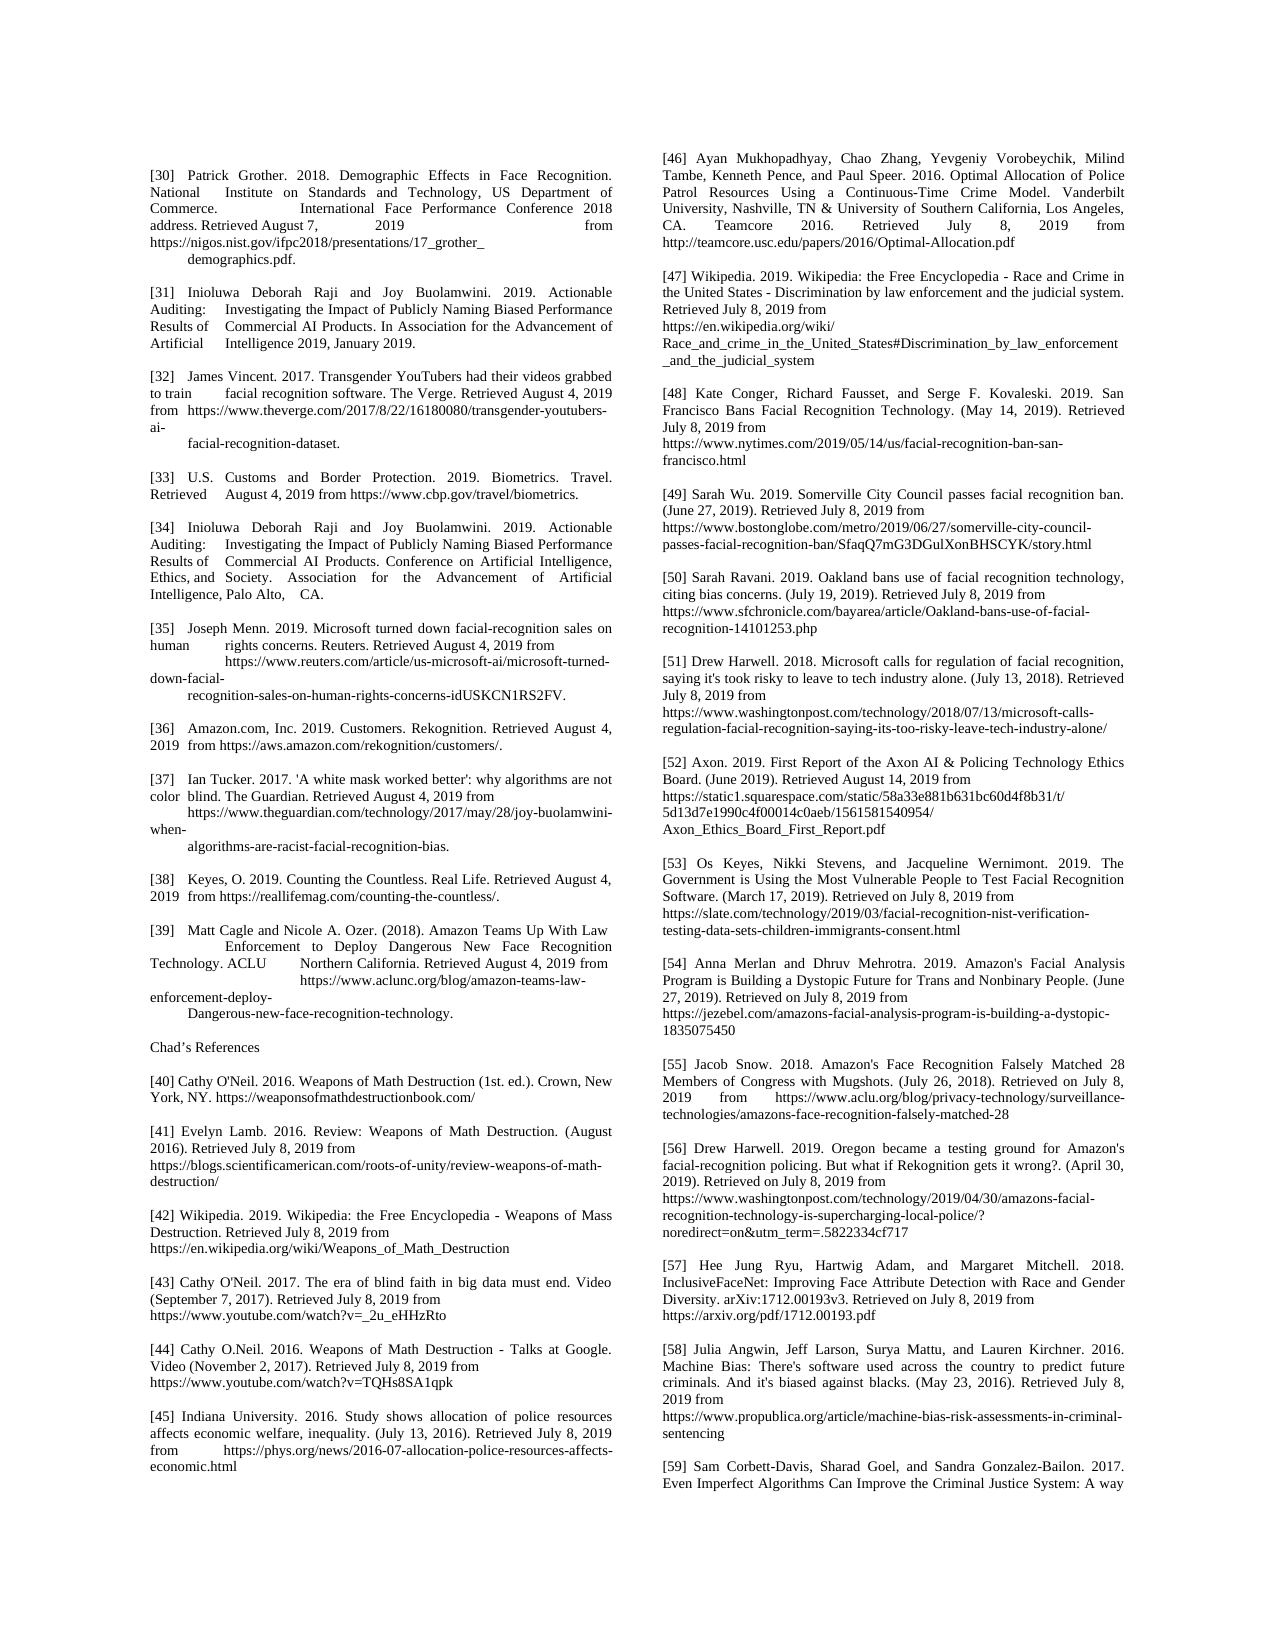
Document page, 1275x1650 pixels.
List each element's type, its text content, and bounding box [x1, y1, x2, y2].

text https://www.youtube.com/watch?v=TQHs8SA1qpk [150, 1374, 613, 1391]
text [54] Anna Merlan and Dhruv Mehrotra. 2019. Amazon's Facial Analysis Program is Building a Dystopic Future for Trans and Nonbinary People. (June 27, 2019). Retrieved on July 8, 2019 from [662, 955, 1125, 1005]
text Dangerous-new-face-recognition-technology. [150, 1005, 613, 1022]
text https://blogs.scientificamerican.com/roots-of-unity/review-weapons-of-math-destruction/ [150, 1156, 613, 1190]
text [36] Amazon.com, Inc. 2019. Customers. Rekognition. Retrieved August 4, 2019 from https://aws.amazon.com/rekognition/customers/. [150, 720, 613, 754]
text https://www.bostonglobe.com/metro/2019/06/27/somerville-city-council-passes-facial-recognition-ban/SfaqQ7mG3DGulXonBHSCYK/story.html [662, 519, 1125, 552]
text [31] Inioluwa Deborah Raji and Joy Buolamwini. 2019. Actionable Auditing: Investigating the Impact of Publicly Naming Biased Performance Results of Commercial AI Products. In Association for the Advancement of Artificial Intelligence 2019, January 2019. [150, 284, 613, 351]
text [40] Cathy O'Neil. 2016. Weapons of Math Destruction (1st. ed.). Crown, New York, NY. https://weaponsofmathdestructionbook.com/ [150, 1072, 613, 1106]
text algorithms-are-racist-facial-recognition-bias. [150, 838, 613, 854]
text https://static1.squarespace.com/static/58a33e881b631bc60d4f8b31/t/5d13d7e1990c4f00014c0aeb/1561581540954/Axon_Ethics_Board_First_Report.pdf [662, 787, 1125, 838]
text recognition-sales-on-human-rights-concerns-idUSKCN1RS2FV. [150, 687, 613, 703]
text [48] Kate Conger, Richard Fausset, and Serge F. Kovaleski. 2019. San Francisco Bans Facial Recognition Technology. (May 14, 2019). Retrieved July 8, 2019 from [662, 385, 1125, 435]
text [30] Patrick Grother. 2018. Demographic Effects in Face Recognition. National Institute on Standards and Technology, US Department of Commerce. International Face Performance Conference 2018 address. Retrieved August 7, 2019 from https://nigos.nist.gov/ifpc2018/presentations/17_grother_ demographics.pdf. [150, 167, 613, 267]
text https://en.wikipedia.org/wiki/Race_and_crime_in_the_United_States#Discrimination_by_law_enforcement_and_the_judicial_system [662, 318, 1125, 368]
text [38] Keyes, O. 2019. Counting the Countless. Real Life. Retrieved August 4, 2019 from https://reallifemag.com/counting-the-countless/. [150, 871, 613, 905]
text [44] Cathy O.Neil. 2016. Weapons of Math Destruction - Talks at Google. Video (November 2, 2017). Retrieved July 8, 2019 from [150, 1341, 613, 1374]
text [52] Axon. 2019. First Report of the Axon AI & Policing Technology Ethics Board. (June 2019). Retrieved August 14, 2019 from [662, 754, 1125, 787]
text [35] Joseph Menn. 2019. Microsoft turned down facial-recognition sales on human rights concerns. Reuters. Retrieved August 4, 2019 from https://www.reuters.com/article/us-microsoft-ai/microsoft-turned-down-facial- [150, 619, 613, 687]
text [49] Sarah Wu. 2019. Somerville City Council passes facial recognition ban. (June 27, 2019). Retrieved July 8, 2019 from [662, 485, 1125, 519]
text https://www.propublica.org/article/machine-bias-risk-assessments-in-criminal-sentencing [662, 1408, 1125, 1441]
text [51] Drew Harwell. 2018. Microsoft calls for regulation of facial recognition, saying it's took risky to leave to tech industry alone. (July 13, 2018). Retrieved July 8, 2019 from [662, 653, 1125, 703]
text [37] Ian Tucker. 2017. 'A white mask worked better': why algorithms are not color blind. The Guardian. Retrieved August 4, 2019 from https://www.theguardian.com/technology/2017/may/28/joy-buolamwini-when- [150, 771, 613, 838]
text https://en.wikipedia.org/wiki/Weapons_of_Math_Destruction [150, 1240, 613, 1257]
text Chad’s References [150, 1039, 613, 1056]
text [39] Matt Cagle and Nicole A. Ozer. (2018). Amazon Teams Up With Law Enforcement to Deploy Dangerous New Face Recognition Technology. ACLU Northern California. Retrieved August 4, 2019 from https://www.aclunc.org/blog/amazon-teams-law-enforcement-deploy- [150, 921, 613, 1005]
text [57] Hee Jung Ryu, Hartwig Adam, and Margaret Mitchell. 2018. InclusiveFaceNet: Improving Face Attribute Detection with Race and Gender Diversity. arXiv:1712.00193v3. Retrieved on July 8, 2019 from [662, 1257, 1125, 1307]
text https://www.youtube.com/watch?v=_2u_eHHzRto [150, 1307, 613, 1324]
text [50] Sarah Ravani. 2019. Oakland bans use of facial recognition technology, citing bias concerns. (July 19, 2019). Retrieved July 8, 2019 from [662, 569, 1125, 603]
text https://www.sfchronicle.com/bayarea/article/Oakland-bans-use-of-facial-recognition-14101253.php [662, 603, 1125, 636]
text [58] Julia Angwin, Jeff Larson, Surya Mattu, and Lauren Kirchner. 2016. Machine Bias: There's software used across the country to predict future criminals. And it's biased against blacks. (May 23, 2016). Retrieved July 8, 2019 from [662, 1341, 1125, 1408]
text [32] James Vincent. 2017. Transgender YouTubers had their videos grabbed to train facial recognition software. The Verge. Retrieved August 4, 2019 from https://www.theverge.com/2017/8/22/16180080/transgender-youtubers-ai- [150, 368, 613, 435]
text [41] Evelyn Lamb. 2016. Review: Weapons of Math Destruction. (August 2016). Retrieved July 8, 2019 from [150, 1123, 613, 1156]
text [34] Inioluwa Deborah Raji and Joy Buolamwini. 2019. Actionable Auditing: Investigating the Impact of Publicly Naming Biased Performance Results of Commercial AI Products. Conference on Artificial Intelligence, Ethics, and Society. Association for the Advancement of Artificial Intelligence, Palo Alto, CA. [150, 519, 613, 603]
text [56] Drew Harwell. 2019. Oregon became a testing ground for Amazon's facial-recognition policing. But what if Rekognition gets it wrong?. (April 30, 2019). Retrieved on July 8, 2019 from [662, 1139, 1125, 1190]
text [47] Wikipedia. 2019. Wikipedia: the Free Encyclopedia - Race and Crime in the United States - Discrimination by law enforcement and the judicial system. Retrieved July 8, 2019 from [662, 267, 1125, 318]
text [33] U.S. Customs and Border Protection. 2019. Biometrics. Travel. Retrieved August 4, 2019 from https://www.cbp.gov/travel/biometrics. [150, 469, 613, 502]
text [46] Ayan Mukhopadhyay, Chao Zhang, Yevgeniy Vorobeychik, Milind Tambe, Kenneth Pence, and Paul Speer. 2016. Optimal Allocation of Police Patrol Resources Using a Continuous-Time Crime Model. Vanderbilt University, Nashville, TN & University of Southern California, Los Angeles, CA. Teamcore 2016. Retrieved July 8, 2019 from http://teamcore.usc.edu/papers/2016/Optimal-Allocation.pdf [662, 150, 1125, 251]
text [59] Sam Corbett-Davis, Sharad Goel, and Sandra Gonzalez-Bailon. 2017. Even Imperfect Algorithms Can Improve the Criminal Justice System: A way [662, 1458, 1125, 1492]
text [53] Os Keyes, Nikki Stevens, and Jacqueline Wernimont. 2019. The Government is Using the Most Vulnerable People to Test Facial Recognition Software. (March 17, 2019). Retrieved on July 8, 2019 from [662, 854, 1125, 905]
text [42] Wikipedia. 2019. Wikipedia: the Free Encyclopedia - Weapons of Mass Destruction. Retrieved July 8, 2019 from [150, 1207, 613, 1240]
text facial-recognition-dataset. [150, 435, 613, 452]
text https://www.washingtonpost.com/technology/2019/04/30/amazons-facial-recognition-technology-is-supercharging-local-police/?noredirect=on&utm_term=.5822334cf717 [662, 1190, 1125, 1240]
text https://www.nytimes.com/2019/05/14/us/facial-recognition-ban-san-francisco.html [662, 435, 1125, 469]
text https://slate.com/technology/2019/03/facial-recognition-nist-verification-testing-data-sets-children-immigrants-consent.html [662, 905, 1125, 938]
text [43] Cathy O'Neil. 2017. The era of blind faith in big data must end. Video (September 7, 2017). Retrieved July 8, 2019 from [150, 1274, 613, 1307]
text [45] Indiana University. 2016. Study shows allocation of police resources affects economic welfare, inequality. (July 13, 2016). Retrieved July 8, 2019 from https://phys.org/news/2016-07-allocation-police-resources-affects-economic.html [150, 1408, 613, 1475]
text https://www.washingtonpost.com/technology/2018/07/13/microsoft-calls-regulation-facial-recognition-saying-its-too-risky-leave-tech-industry-alone/ [662, 703, 1125, 737]
text https://arxiv.org/pdf/1712.00193.pdf [662, 1307, 1125, 1324]
text [55] Jacob Snow. 2018. Amazon's Face Recognition Falsely Matched 28 Members of Congress with Mugshots. (July 26, 2018). Retrieved on July 8, 2019 from https://www.aclu.org/blog/privacy-technology/surveillance-technologies/amazons-face-recognition-falsely-matched-28 [662, 1056, 1125, 1123]
text https://jezebel.com/amazons-facial-analysis-program-is-building-a-dystopic-1835075450 [662, 1005, 1125, 1039]
